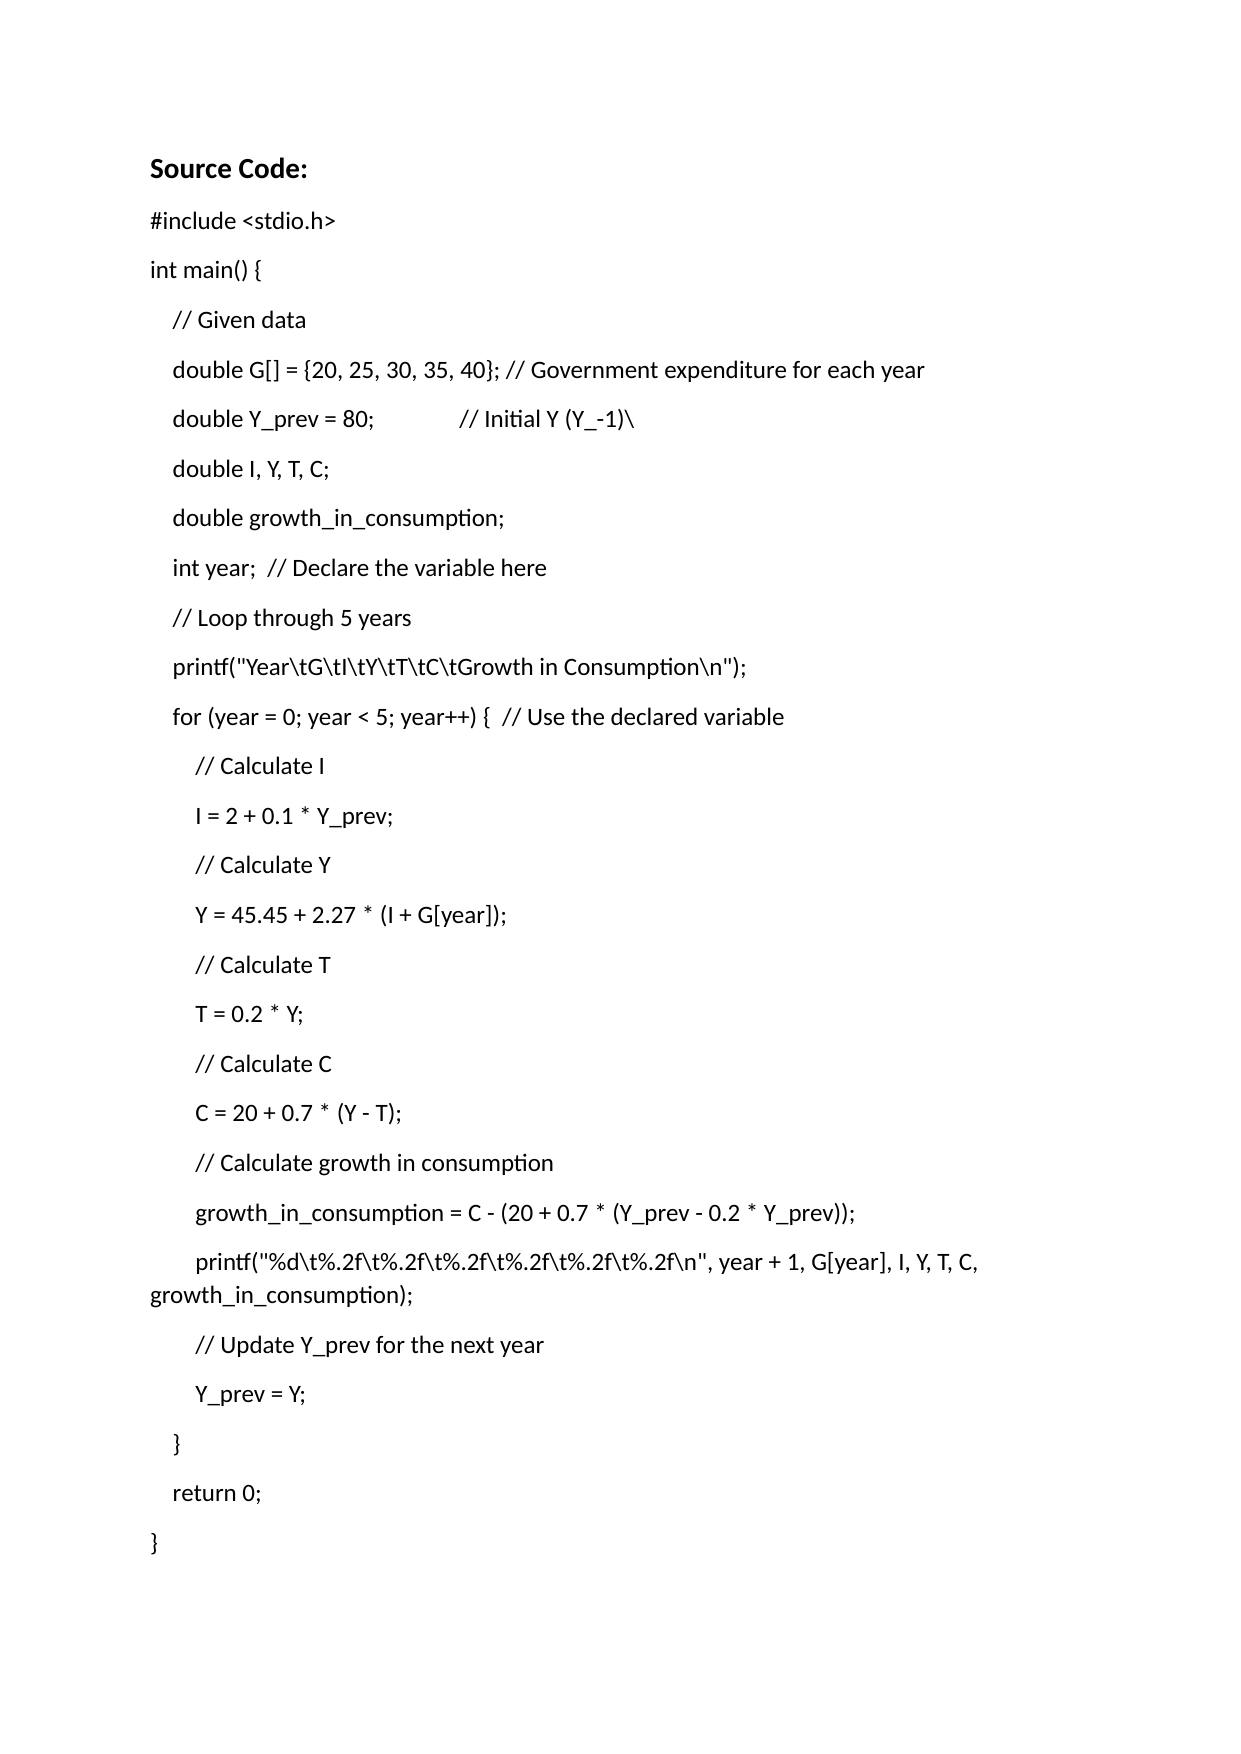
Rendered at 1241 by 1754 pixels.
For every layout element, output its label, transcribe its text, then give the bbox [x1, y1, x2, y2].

text // Update Y_prev for the next year [150, 1329, 1090, 1359]
text Y_prev = Y; [150, 1378, 1090, 1409]
text #include <stdio.h> [150, 205, 1090, 236]
text C = 20 + 0.7 * (Y - T); [150, 1098, 1090, 1128]
text int main() { [150, 255, 1090, 285]
text double Y_prev = 80; // Initial Y (Y_-1)\ [150, 403, 1090, 434]
text // Calculate growth in consumption [150, 1147, 1090, 1178]
text } [150, 1527, 1090, 1558]
text // Given data [150, 304, 1090, 335]
text for (year = 0; year < 5; year++) { // Use the declared variable [150, 701, 1090, 731]
text T = 0.2 * Y; [150, 998, 1090, 1029]
text return 0; [150, 1478, 1090, 1508]
text Source Code: [150, 150, 1090, 186]
text double growth_in_consumption; [150, 503, 1090, 533]
text // Calculate Y [150, 850, 1090, 880]
text } [150, 1428, 1090, 1458]
text // Calculate C [150, 1048, 1090, 1078]
text // Calculate T [150, 949, 1090, 979]
text // Calculate I [150, 751, 1090, 781]
text I = 2 + 0.1 * Y_prev; [150, 800, 1090, 831]
text Y = 45.45 + 2.27 * (I + G[year]); [150, 899, 1090, 930]
text printf("Year\tG\tI\tY\tT\tC\tGrowth in Consumption\n"); [150, 651, 1090, 682]
text growth_in_consumption = C - (20 + 0.7 * (Y_prev - 0.2 * Y_prev)); [150, 1197, 1090, 1227]
text double G[] = {20, 25, 30, 35, 40}; // Government expenditure for each year [150, 354, 1090, 384]
text printf("%d\t%.2f\t%.2f\t%.2f\t%.2f\t%.2f\t%.2f\n", year + 1, G[year], I, Y, T, C, growth_in_consumption); [150, 1246, 1090, 1310]
text int year; // Declare the variable here [150, 552, 1090, 583]
text double I, Y, T, C; [150, 453, 1090, 483]
text // Loop through 5 years [150, 602, 1090, 632]
